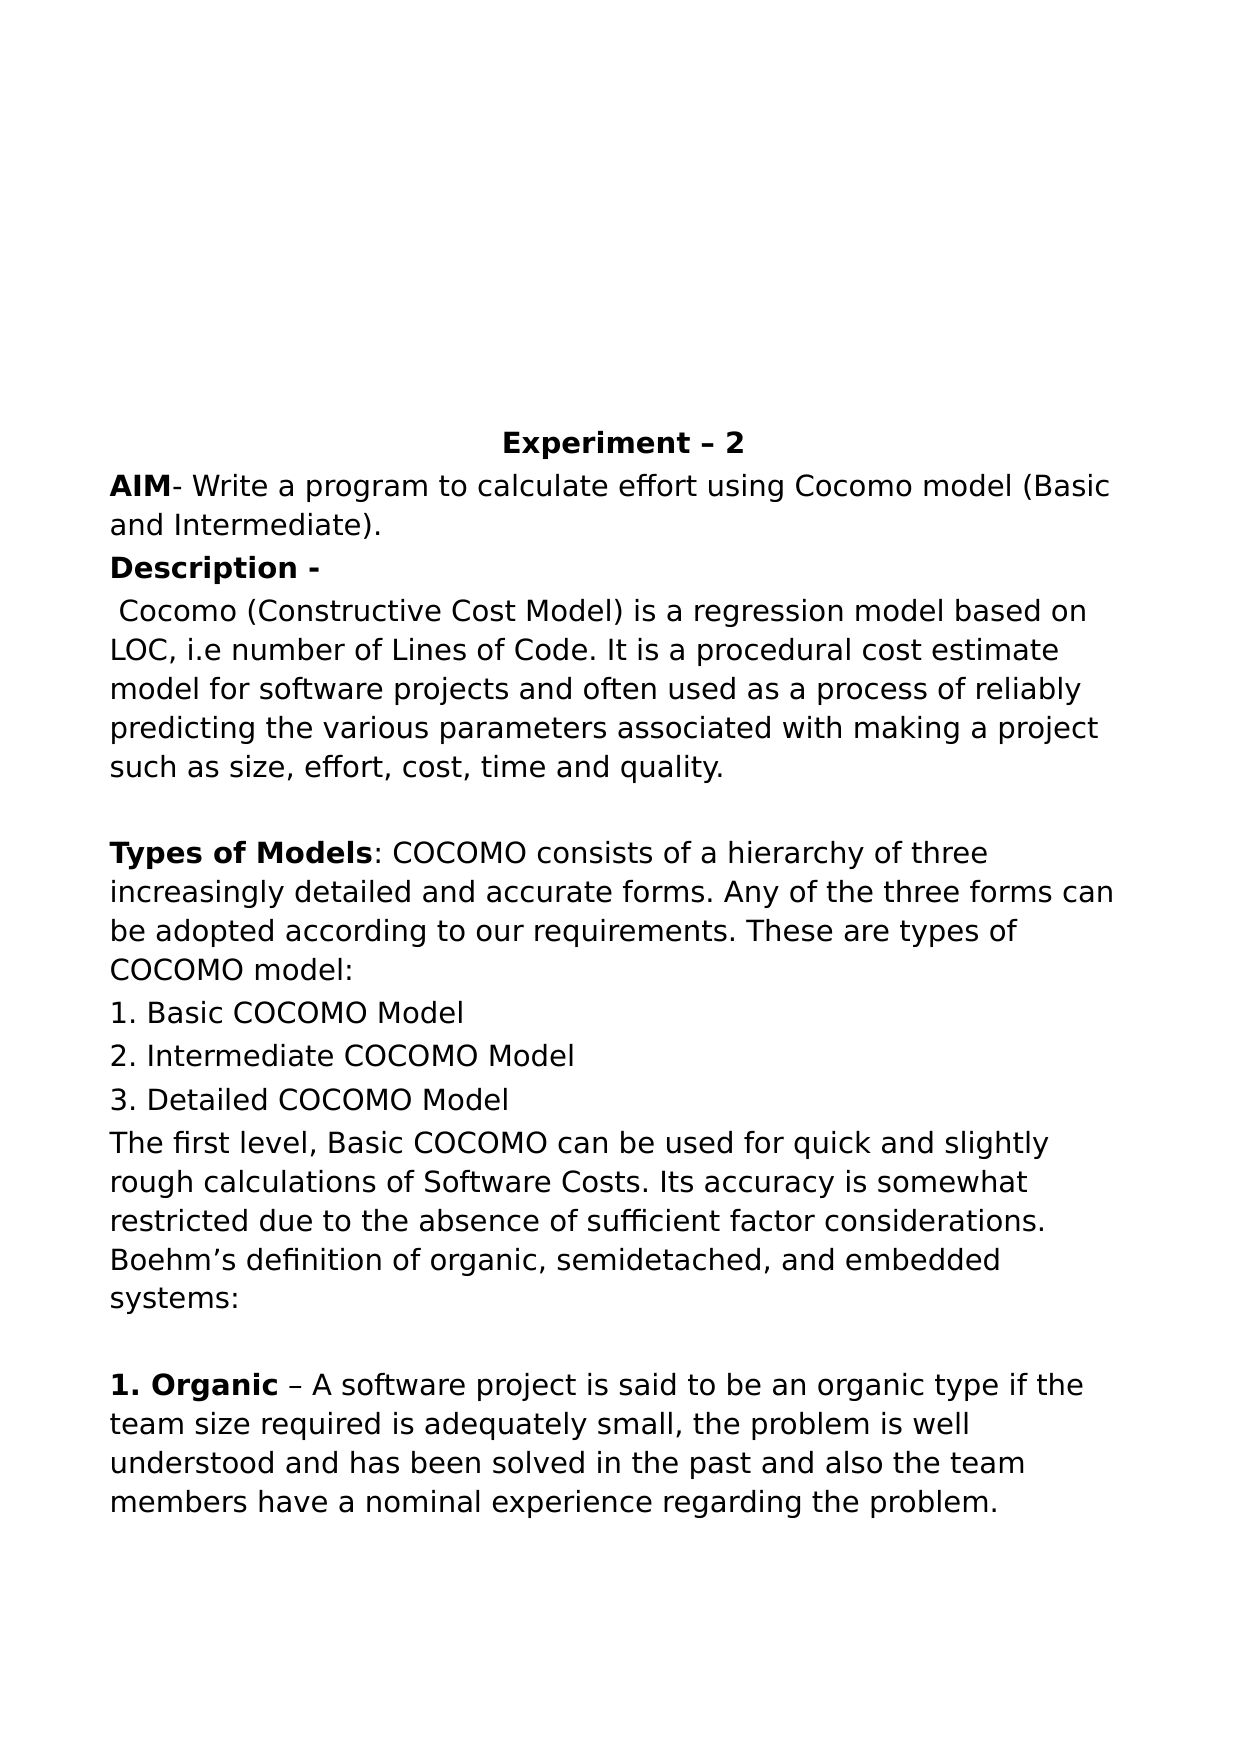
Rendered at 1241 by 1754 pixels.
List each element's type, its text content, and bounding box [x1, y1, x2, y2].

text Types of Models: COCOMO consists of a hierarchy of three increasingly detailed and accurate forms. Any of the three forms can be adopted according to our requirements. These are types of COCOMO model: [109, 837, 1137, 987]
text 1. Basic COCOMO Model [109, 997, 1137, 1031]
text Cocomo (Constructive Cost Model) is a regression model based on LOC, i.e number of Lines of Code. It is a procedural cost estimate model for software projects and often used as a process of reliably predicting the various parameters associated with making a project such as size, effort, cost, time and quality. [109, 594, 1137, 784]
text The first level, Basic COCOMO can be used for quick and slightly rough calculations of Software Costs. Its accuracy is somewhat restricted due to the absence of sufficient factor considerations. Boehm’s definition of organic, semidetached, and embedded systems: [109, 1126, 1137, 1316]
text 3. Detailed COCOMO Model [109, 1083, 1137, 1117]
text 1. Organic – A software project is said to be an organic type if the team size required is adequately small, the problem is well understood and has been solved in the past and also the team members have a nominal experience regarding the problem. [109, 1368, 1137, 1519]
text Description - [109, 551, 1137, 585]
text AIM- Write a program to calculate effort using Cocomo model (Basic and Intermediate). [109, 469, 1137, 542]
text Experiment – 2 [109, 426, 1137, 460]
text 2. Intermediate COCOMO Model [109, 1040, 1137, 1074]
